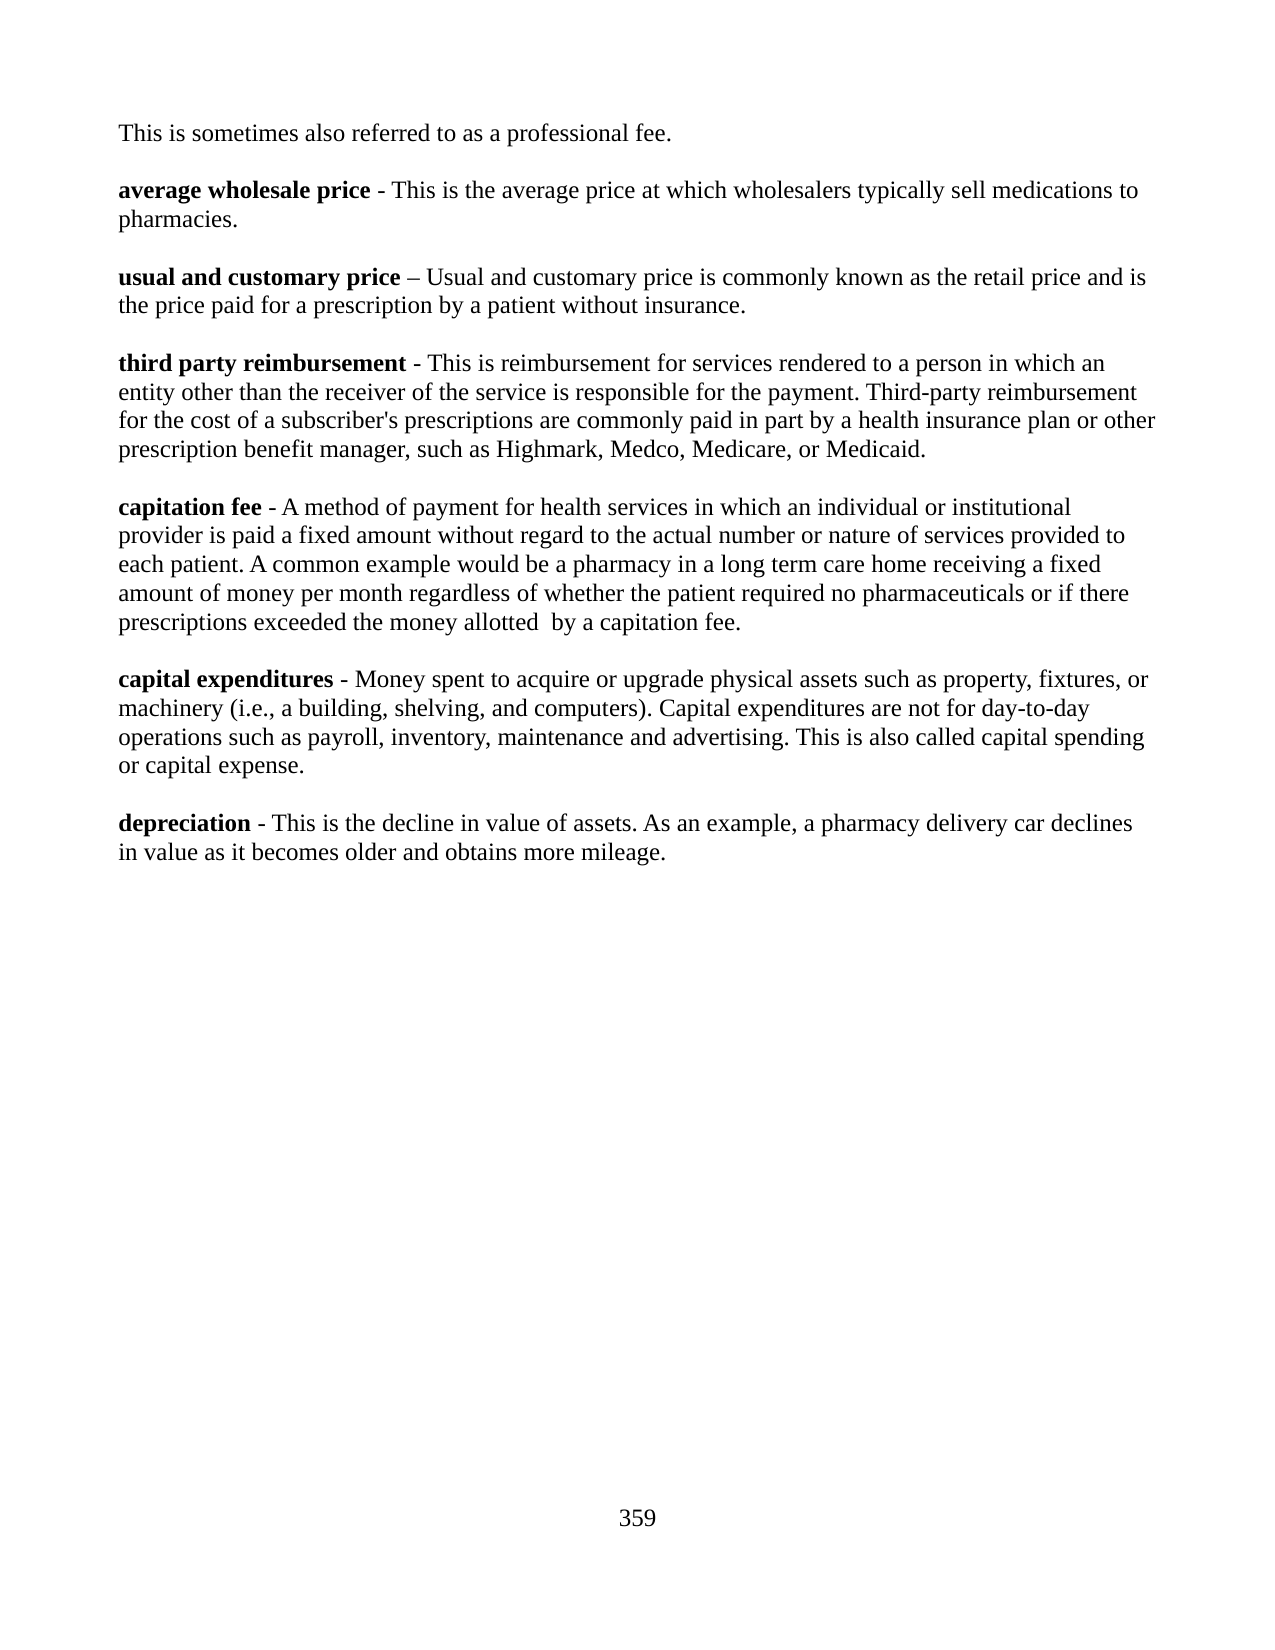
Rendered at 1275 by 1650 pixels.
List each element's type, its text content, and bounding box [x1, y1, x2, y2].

text depreciation - This is the decline in value of assets. As an example, a pharmacy delivery car declines in value as it becomes older and obtains more mileage. [118, 808, 1157, 866]
text third party reimbursement - This is reimbursement for services rendered to a person in which an entity other than the receiver of the service is responsible for the payment. Third-party reimbursement for the cost of a subscriber's prescriptions are commonly paid in part by a health insurance plan or other prescription benefit manager, such as Highmark, Medco, Medicare, or Medicaid. [118, 348, 1157, 463]
text average wholesale price - This is the average price at which wholesalers typically sell medications to pharmacies. [118, 176, 1157, 233]
text capital expenditures - Money spent to acquire or upgrade physical assets such as property, fixtures, or machinery (i.e., a building, shelving, and computers). Capital expenditures are not for day-to-day operations such as payroll, inventory, maintenance and advertising. This is also called capital spending or capital expense. [118, 664, 1157, 779]
text usual and customary price – Usual and customary price is commonly known as the retail price and is the price paid for a prescription by a patient without insurance. [118, 262, 1157, 319]
text This is sometimes also referred to as a professional fee. [118, 118, 1157, 147]
text capitation fee - A method of payment for health services in which an individual or institutional provider is paid a fixed amount without regard to the actual number or nature of services provided to each patient. A common example would be a pharmacy in a long term care home receiving a fixed amount of money per month regardless of whether the patient required no pharmaceuticals or if there prescriptions exceeded the money allotted by a capitation fee. [118, 492, 1157, 636]
